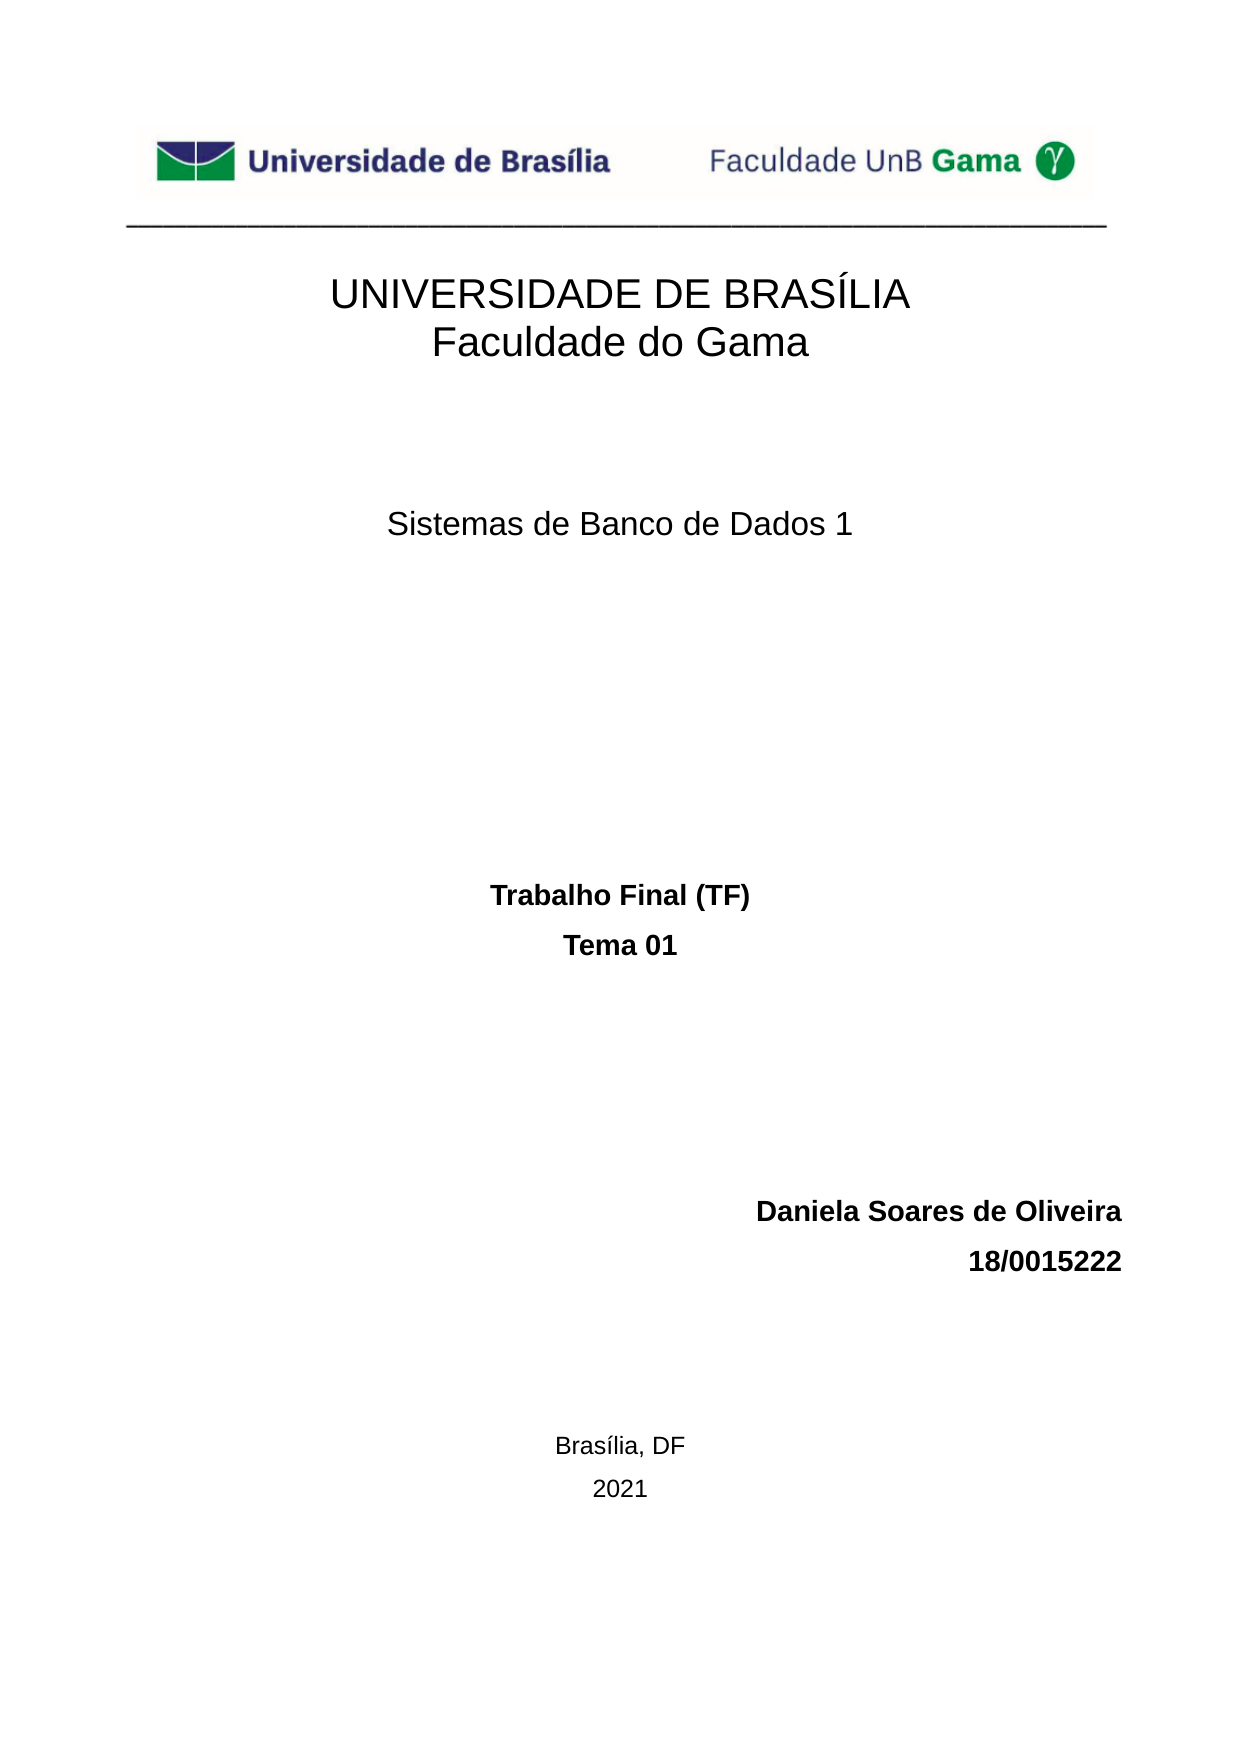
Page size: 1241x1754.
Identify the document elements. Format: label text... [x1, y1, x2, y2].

text UNIVERSIDADE DE BRASÍLIA [118, 269, 1122, 317]
text Brasília, DF [118, 1431, 1122, 1460]
text Faculdade do Gama [118, 317, 1122, 365]
text Trabalho Final (TF) [118, 878, 1122, 911]
text Daniela Soares de Oliveira [118, 1194, 1122, 1228]
picture [118, 118, 1123, 241]
text Tema 01 [118, 928, 1122, 962]
text 2021 [118, 1474, 1122, 1503]
text 18/0015222 [118, 1244, 1122, 1278]
text Sistemas de Banco de Dados 1 [118, 504, 1122, 542]
